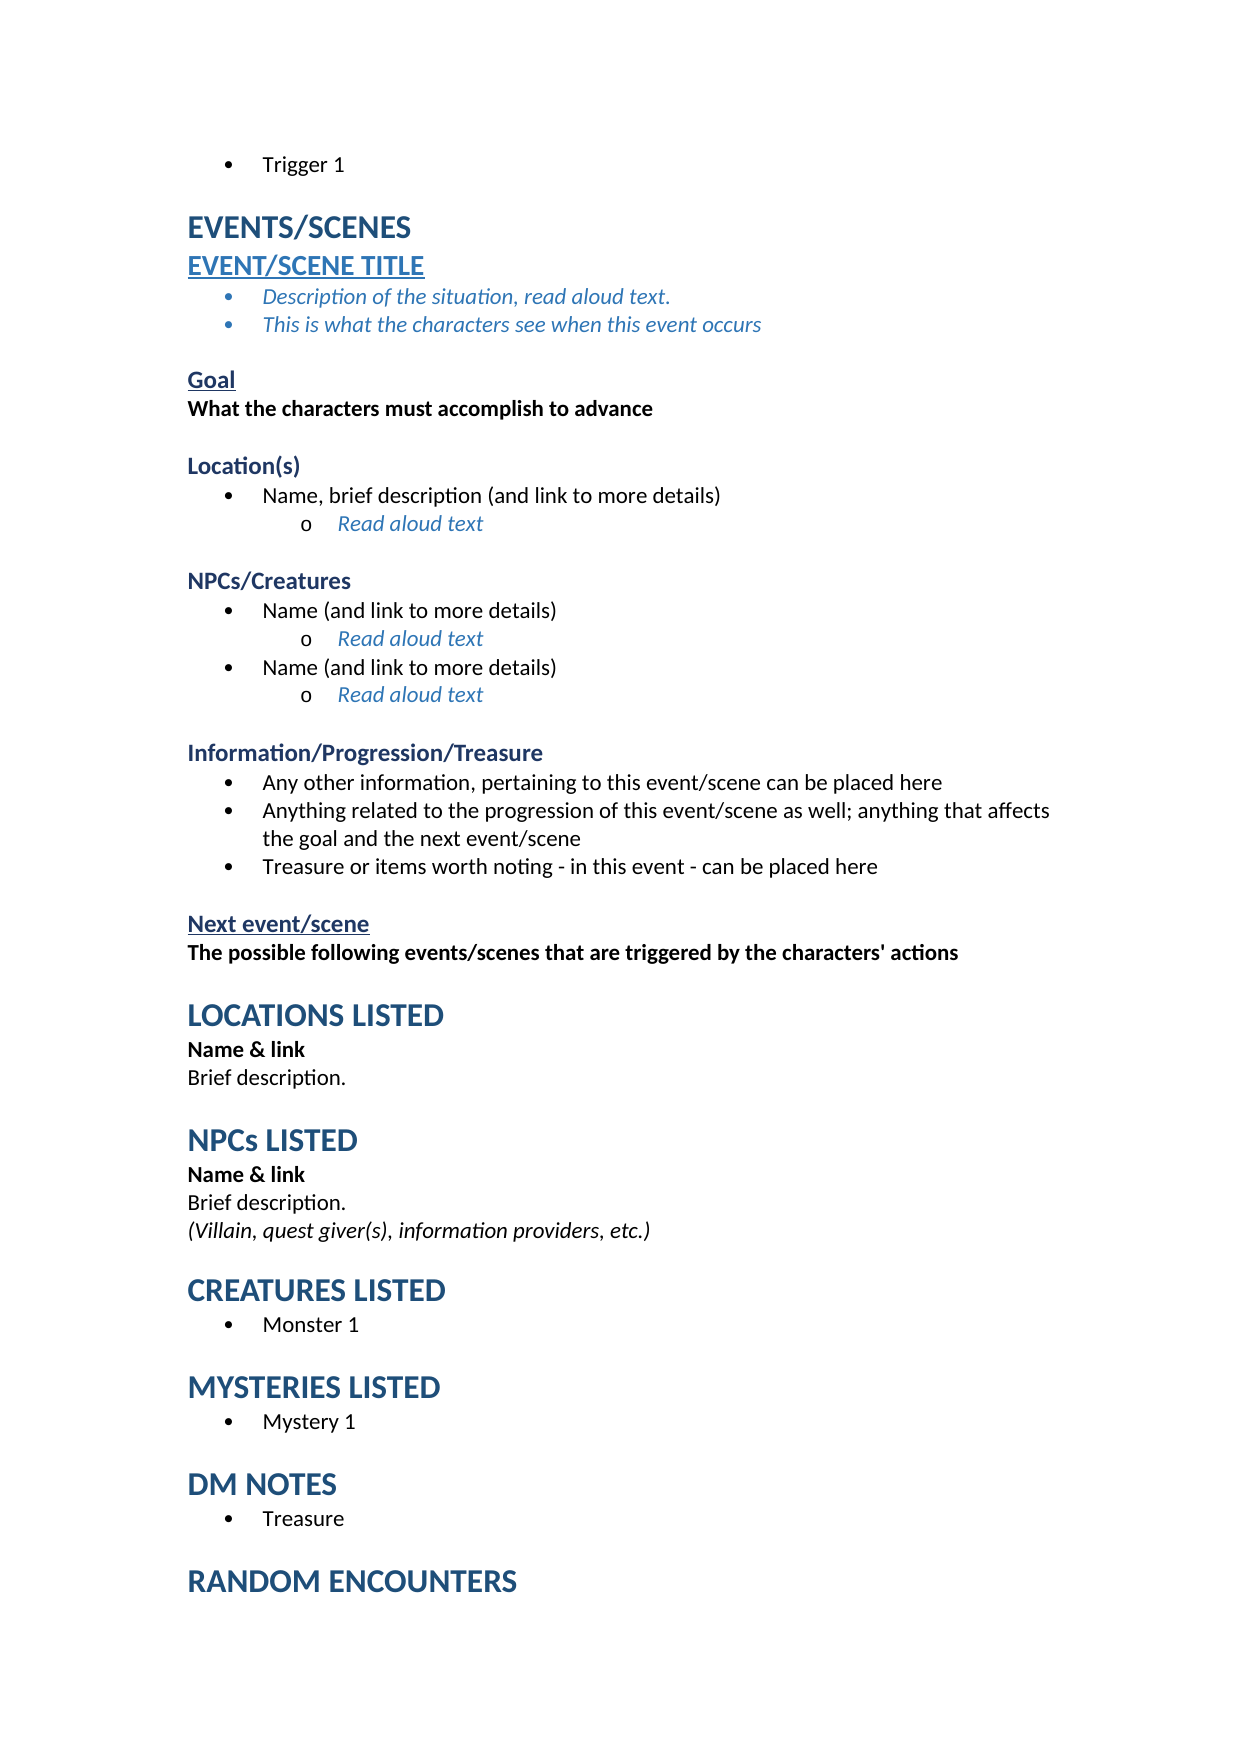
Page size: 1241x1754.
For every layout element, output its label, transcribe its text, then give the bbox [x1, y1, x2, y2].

text Name & link [187, 1035, 1053, 1063]
subtitle LOCATIONS LISTED [187, 994, 1053, 1035]
text Name & link [187, 1160, 1053, 1188]
list Trigger 1 [225, 150, 1053, 178]
list This is what the characters see when this event occurs [225, 310, 1053, 338]
subtitle DM NOTES [187, 1463, 1053, 1504]
subtitle Next event/scene [187, 908, 1053, 938]
list Treasure [225, 1504, 1053, 1532]
list Read aloud text [300, 509, 1053, 537]
text Brief description. [187, 1188, 1053, 1216]
text Brief description. [187, 1063, 1053, 1091]
subtitle NPCs LISTED [187, 1119, 1053, 1160]
text The possible following events/scenes that are triggered by the characters' actions [187, 938, 1053, 966]
list Name (and link to more details) [225, 653, 1053, 681]
subtitle Goal [187, 364, 1053, 394]
list Treasure or items worth noting - in this event - can be placed here [225, 852, 1053, 880]
subtitle EVENT/SCENE TITLE [187, 247, 1053, 282]
subtitle Location(s) [187, 450, 1053, 481]
text (Villain, quest giver(s), information providers, etc.) [187, 1216, 1053, 1244]
subtitle RANDOM ENCOUNTERS [187, 1560, 1053, 1600]
list Name, brief description (and link to more details) [225, 481, 1053, 509]
list Description of the situation, read aloud text. [225, 282, 1053, 310]
list Read aloud text [300, 681, 1053, 709]
list Monster 1 [225, 1310, 1053, 1338]
subtitle EVENTS/SCENES [187, 206, 1053, 247]
subtitle MYSTERIES LISTED [187, 1366, 1053, 1407]
list Read aloud text [300, 624, 1053, 653]
subtitle Information/Progression/Treasure [187, 737, 1053, 768]
list Name (and link to more details) [225, 596, 1053, 624]
subtitle NPCs/Creatures [187, 566, 1053, 596]
list Any other information, pertaining to this event/scene can be placed here [225, 768, 1053, 796]
list Anything related to the progression of this event/scene as well; anything that affects the goal and the next event/scene [225, 796, 1053, 852]
text What the characters must accomplish to advance [187, 394, 1053, 422]
subtitle CREATURES LISTED [187, 1269, 1053, 1310]
list Mystery 1 [225, 1407, 1053, 1435]
